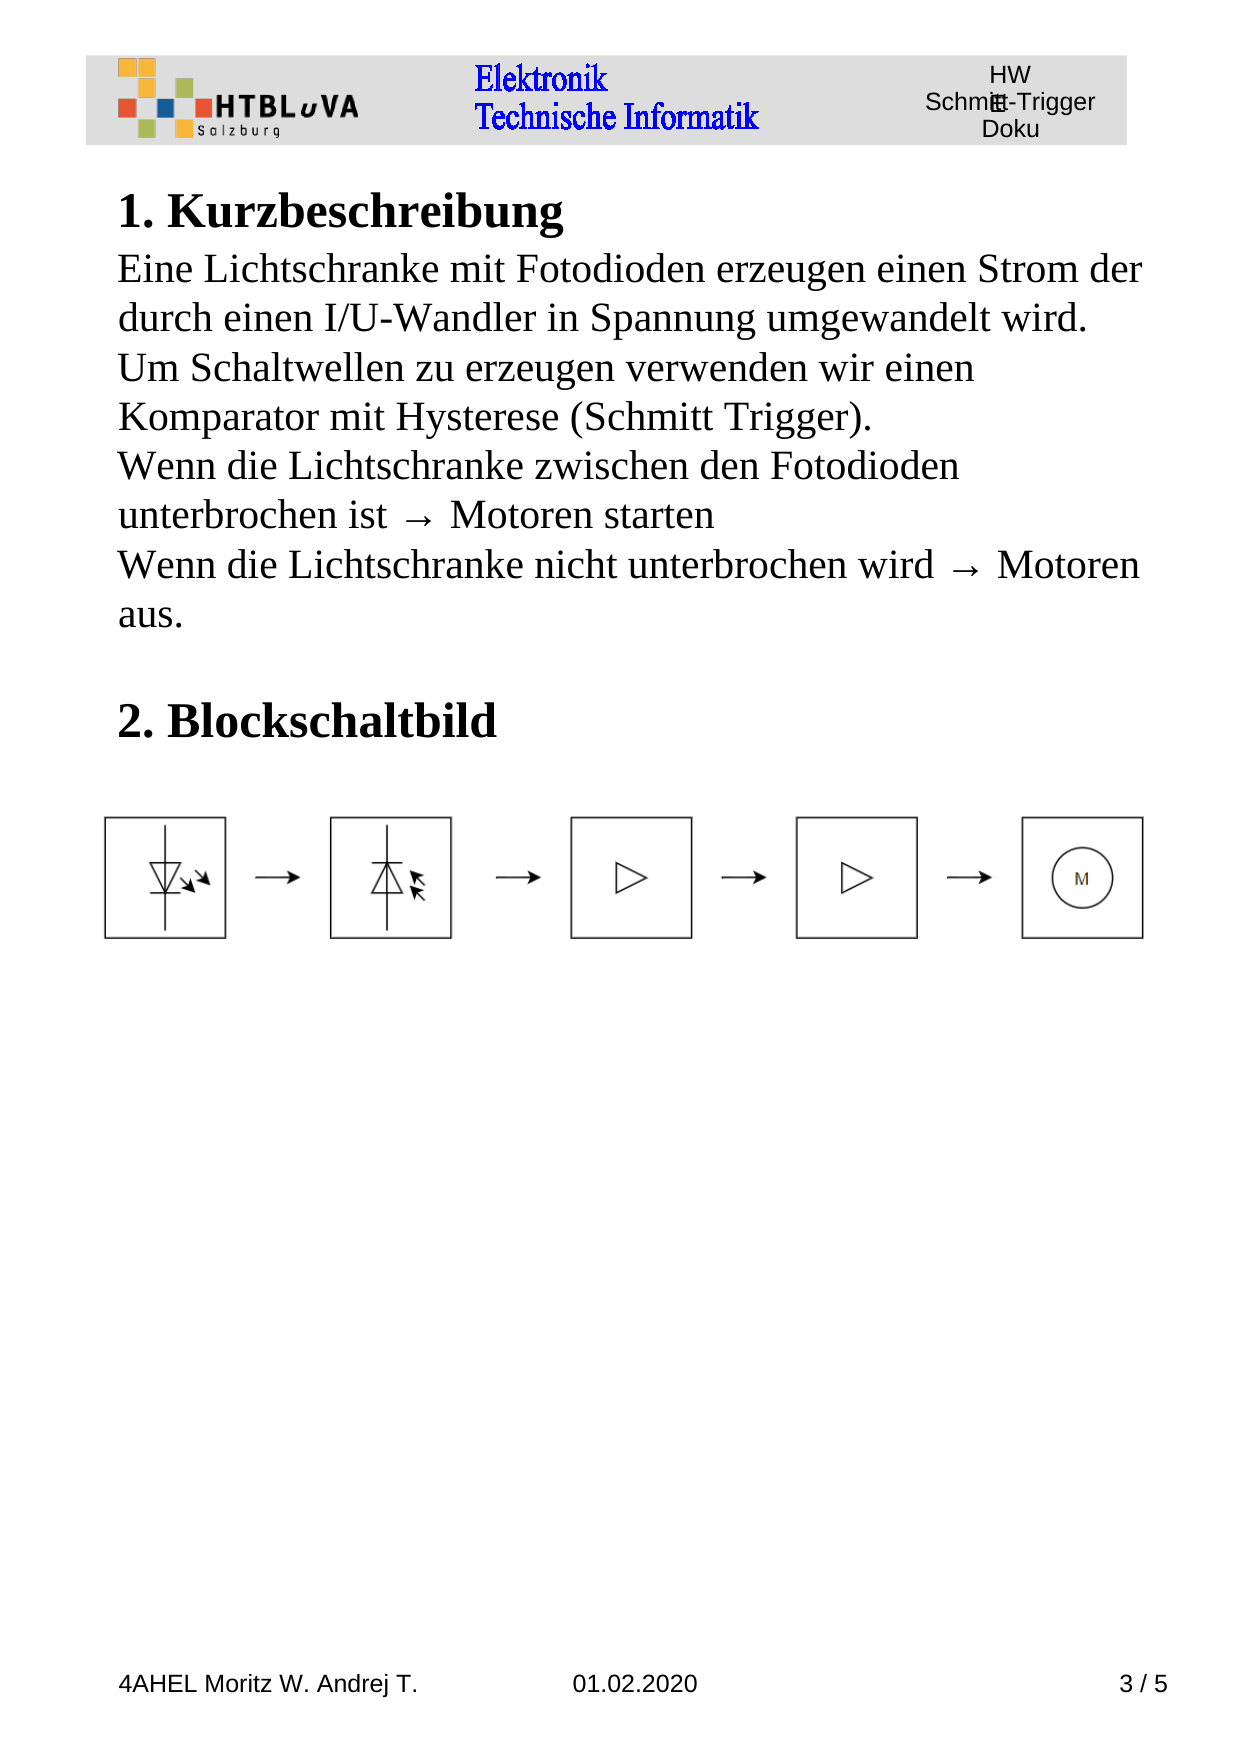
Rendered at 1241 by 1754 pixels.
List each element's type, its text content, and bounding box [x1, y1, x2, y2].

picture [78, 753, 1172, 944]
text Wenn die Lichtschranke zwischen den Fotodioden unterbrochen ist → Motoren starten [117, 441, 1168, 538]
text Um Schaltwellen zu erzeugen verwenden wir einen Komparator mit Hysterese (Schmitt Trigger). [117, 342, 1168, 439]
subtitle 2. Blockschaltbild [117, 691, 1168, 748]
subtitle 1. Kurzbeschreibung [117, 181, 1168, 239]
text Eine Lichtschranke mit Fotodioden erzeugen einen Strom der durch einen I/U-Wandler in Spannung umgewandelt wird. [117, 243, 1168, 341]
picture [118, 58, 358, 138]
text Wenn die Lichtschranke nicht unterbrochen wird → Motoren aus. [117, 539, 1168, 636]
